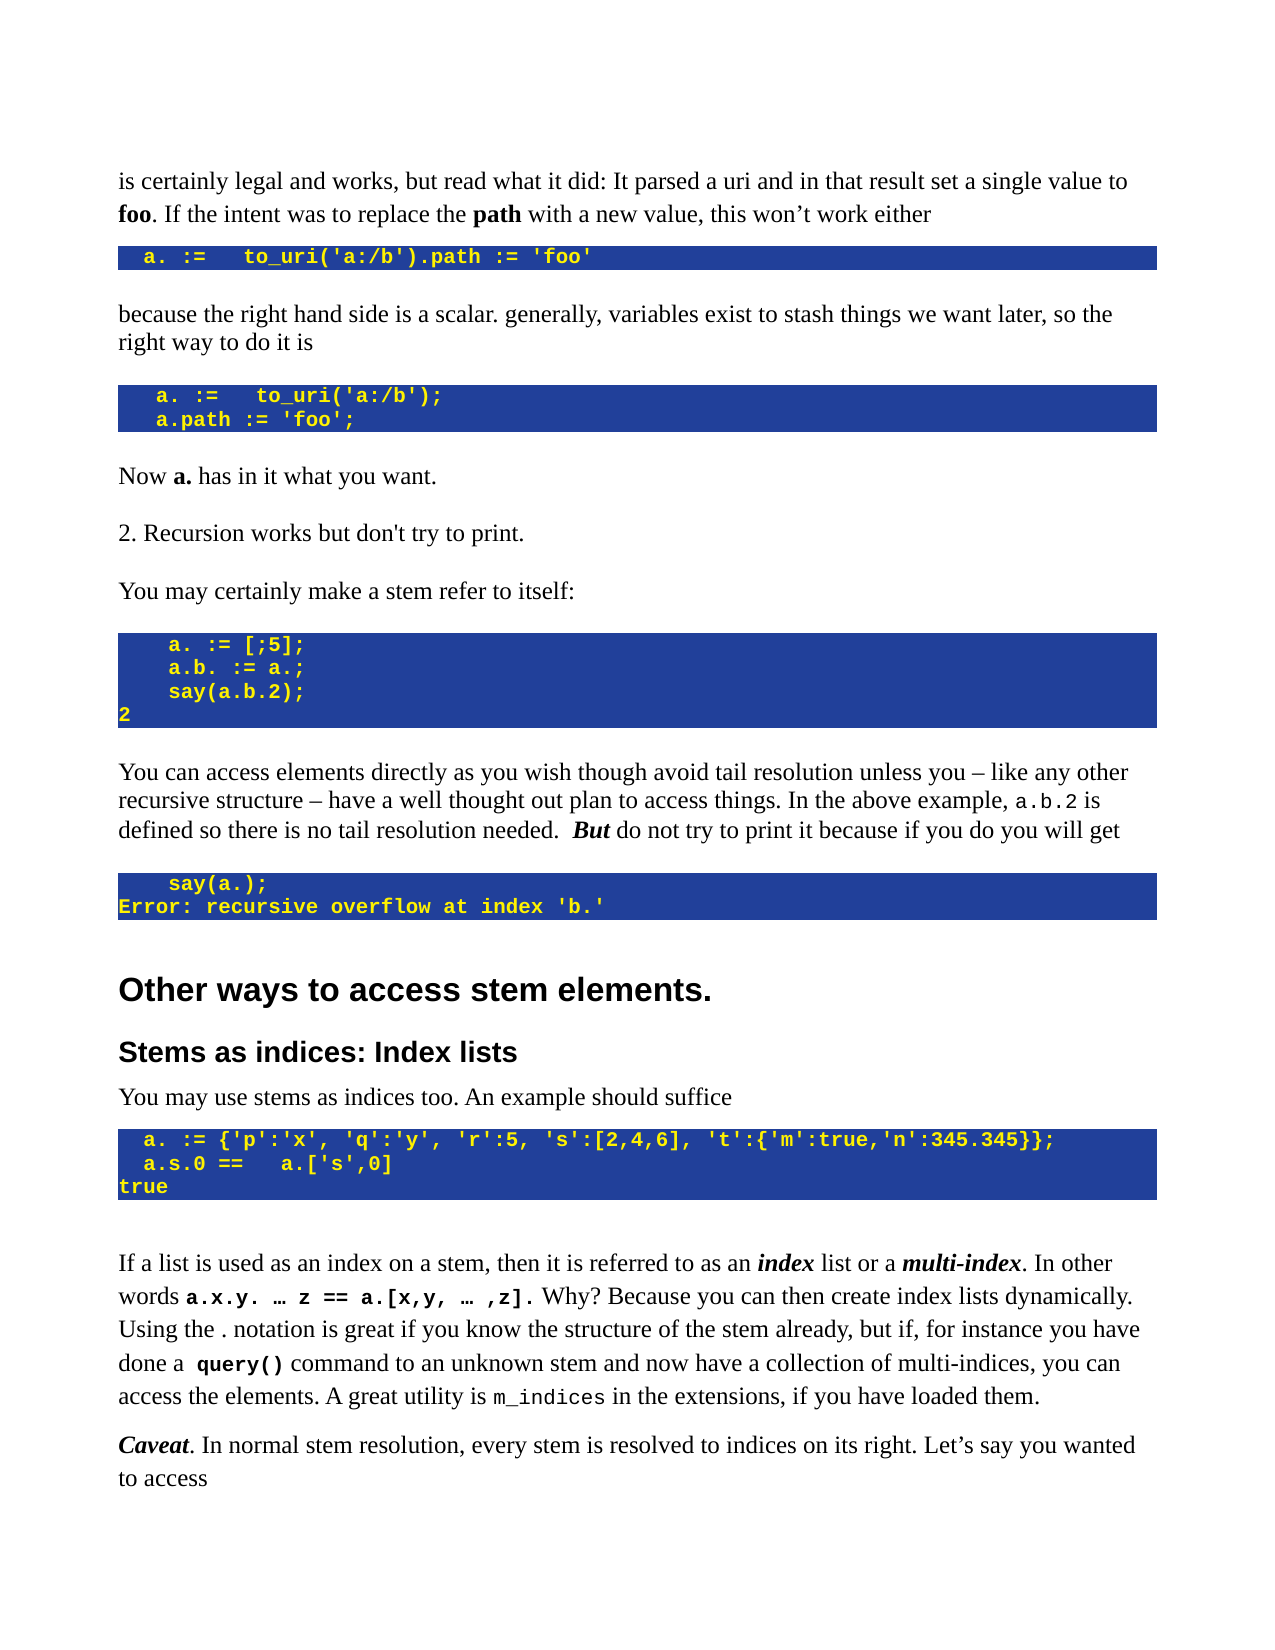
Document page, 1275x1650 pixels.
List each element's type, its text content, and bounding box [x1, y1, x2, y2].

text Now a. has in it what you want. [118, 461, 1157, 490]
text true [118, 1176, 1157, 1200]
subtitle Other ways to access stem elements. [118, 969, 1157, 1008]
text a. := to_uri('a:/b'); [118, 385, 1157, 409]
text say(a.b.2); [118, 681, 1157, 704]
text 2. Recursion works but don't try to print. [118, 518, 1157, 547]
text a.b. := a.; [118, 657, 1157, 681]
subtitle Stems as indices: Index lists [118, 1035, 1157, 1069]
text a. := [;5]; [118, 633, 1157, 657]
text is certainly legal and works, but read what it did: It parsed a uri and in that result set a single value to foo. If the intent was to replace the path with a new value, this won’t work either [118, 166, 1157, 227]
text You can access elements directly as you wish though avoid tail resolution unless you – like any other recursive structure – have a well thought out plan to access things. In the above example, a.b.2 is defined so there is no tail resolution needed. But do not try to print it because if you do you will get [118, 757, 1157, 873]
text a.s.0 == a.['s',0] [118, 1153, 1157, 1176]
text Error: recursive overflow at index 'b.' [118, 896, 1157, 920]
text 2 [118, 704, 1157, 728]
text because the right hand side is a scalar. generally, variables exist to stash things we want later, so the right way to do it is [118, 299, 1157, 356]
text Caveat. In normal stem resolution, every stem is resolved to indices on its right. Let’s say you wanted to access [118, 1430, 1157, 1492]
text a. := {'p':'x', 'q':'y', 'r':5, 's':[2,4,6], 't':{'m':true,'n':345.345}}; [118, 1129, 1157, 1153]
text a. := to_uri('a:/b').path := 'foo' [118, 246, 1157, 270]
text You may certainly make a stem refer to itself: [118, 576, 1157, 605]
text If a list is used as an index on a stem, then it is referred to as an index list or a multi-index. In other words a.x.y. … z == a.[x,y, … ,z]. Why? Because you can then create index lists dynamically. Using the . notation is great if you know the structure of the stem already, but if, for instance you have done a query() command to an unknown stem and now have a collection of multi-indices, you can access the elements. A great utility is m_indices in the extensions, if you have loaded them. [118, 1248, 1157, 1411]
text a.path := 'foo'; [118, 409, 1157, 432]
text say(a.); [118, 873, 1157, 896]
text You may use stems as indices too. An example should suffice [118, 1082, 1157, 1110]
